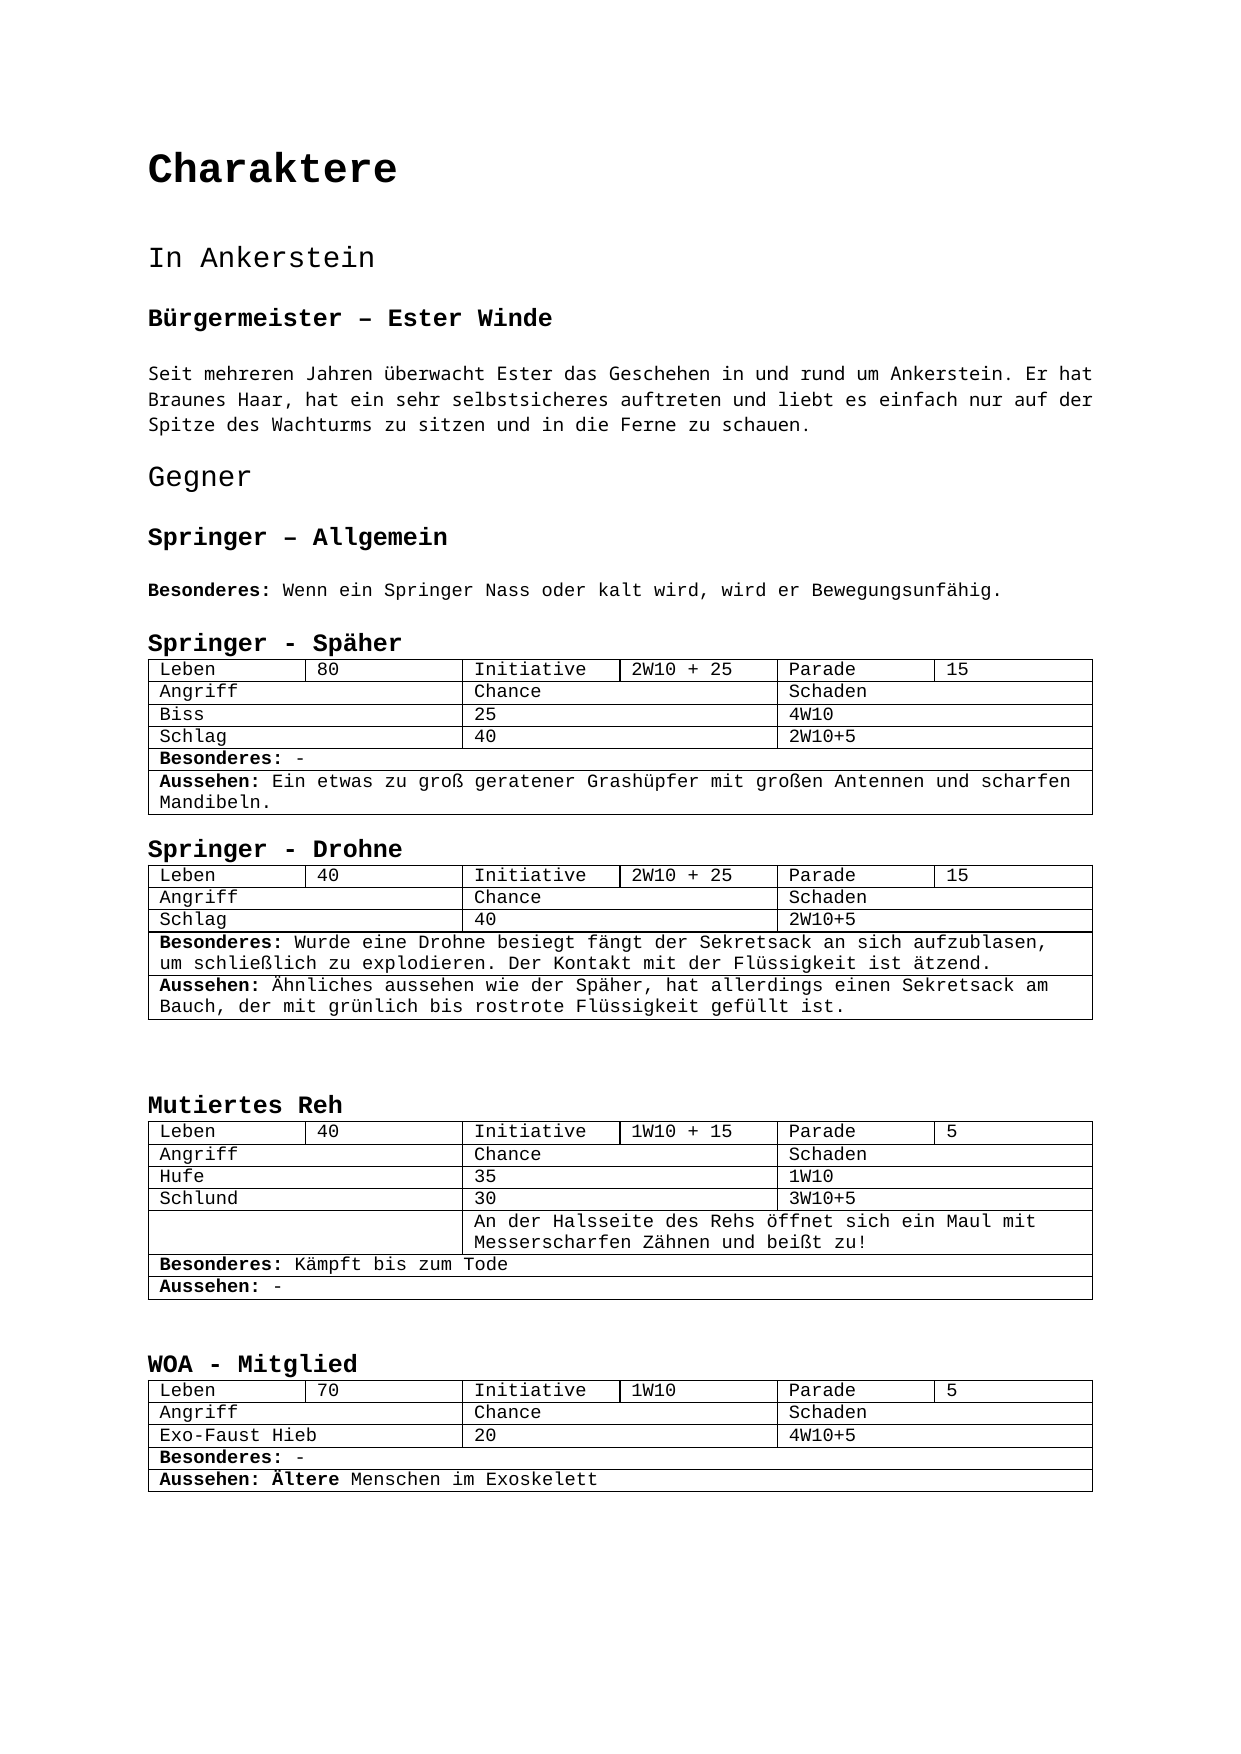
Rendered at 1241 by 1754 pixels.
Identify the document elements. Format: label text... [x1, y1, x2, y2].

table_header Parade [778, 1381, 934, 1402]
table_cell Schaden [778, 888, 1092, 909]
table_header 1W10 [621, 1381, 777, 1402]
table_cell Hufe [149, 1167, 462, 1188]
table_header Initiative [463, 1381, 619, 1402]
table_cell Aussehen: Ein etwas zu groß geratener Grashüpfer mit großen Antennen und scharfen Mandibeln. [149, 771, 1092, 814]
table_cell Angriff [149, 682, 462, 703]
table_header 2W10 + 25 [621, 866, 777, 887]
table_cell 2W10+5 [778, 910, 1092, 931]
text Gegner [148, 462, 1093, 495]
table_header Initiative [463, 866, 619, 887]
table_header 5 [935, 1122, 1092, 1143]
table_header Leben [149, 866, 305, 887]
table_cell Schaden [778, 1403, 1092, 1424]
table_cell 40 [463, 910, 777, 931]
table_cell Chance [463, 682, 777, 703]
table_cell Aussehen: Ältere Menschen im Exoskelett [149, 1470, 1092, 1491]
table_cell Angriff [149, 888, 462, 909]
text Mutiertes Reh [148, 1093, 1093, 1121]
table_cell Chance [463, 1403, 777, 1424]
table_cell Aussehen: - [149, 1277, 1092, 1298]
table_header 15 [935, 660, 1092, 681]
table_header 70 [306, 1381, 462, 1402]
table_cell 4W10+5 [778, 1425, 1092, 1447]
table_cell Angriff [149, 1145, 462, 1166]
table_header Leben [149, 660, 305, 681]
table_cell 25 [463, 705, 777, 726]
table_cell Chance [463, 1145, 777, 1166]
table_cell Chance [463, 888, 777, 909]
table_cell 2W10+5 [778, 727, 1092, 748]
table_header 5 [935, 1381, 1092, 1402]
table_header 40 [306, 866, 462, 887]
table_header Parade [778, 1122, 934, 1143]
table_cell Schlag [149, 910, 462, 931]
text Springer - Späher [148, 631, 1093, 659]
table_cell Schaden [778, 1145, 1092, 1166]
table_header Initiative [463, 660, 619, 681]
table_cell 3W10+5 [778, 1189, 1092, 1210]
table_cell Besonderes: Wurde eine Drohne besiegt fängt der Sekretsack an sich aufzublasen, um schließlich zu explodieren. Der Kontakt mit der Flüssigkeit ist ätzend. [149, 933, 1092, 975]
table_header 2W10 + 25 [621, 660, 777, 681]
text Seit mehreren Jahren überwacht Ester das Geschehen in und rund um Ankerstein. Er hat Braunes Haar, hat ein sehr selbstsicheres auftreten und liebt es einfach nur auf der Spitze des Wachturms zu sitzen und in die Ferne zu schauen. [148, 360, 1093, 437]
table_header 15 [935, 866, 1092, 887]
table_cell 20 [463, 1425, 777, 1447]
table_cell 35 [463, 1167, 777, 1188]
table_cell Biss [149, 705, 462, 726]
text Bürgermeister – Ester Winde [148, 305, 1093, 334]
text Charaktere [148, 148, 1093, 195]
table_cell Schaden [778, 682, 1092, 703]
table_cell 40 [463, 727, 777, 748]
table_cell 1W10 [778, 1167, 1092, 1188]
table_header Parade [778, 866, 934, 887]
text Springer – Allgemein [148, 524, 1093, 553]
table_header Leben [149, 1122, 305, 1143]
text WOA - Mitglied [148, 1351, 1093, 1380]
table_header Initiative [463, 1122, 619, 1143]
table_cell Schlund [149, 1189, 462, 1210]
table_header 40 [306, 1122, 462, 1143]
table_cell Besonderes: - [149, 749, 1092, 770]
table_cell 4W10 [778, 705, 1092, 726]
table_header Parade [778, 660, 934, 681]
text Besonderes: Wenn ein Springer Nass oder kalt wird, wird er Bewegungsunfähig. [148, 581, 1093, 602]
table_cell Besonderes: Kämpft bis zum Tode [149, 1255, 1092, 1276]
table_cell Exo-Faust Hieb [149, 1425, 462, 1447]
table_cell Besonderes: - [149, 1448, 1092, 1469]
table_header 1W10 + 15 [621, 1122, 777, 1143]
table_header 80 [306, 660, 462, 681]
table_cell [149, 1211, 462, 1254]
text In Ankerstein [148, 243, 1093, 276]
table_cell Aussehen: Ähnliches aussehen wie der Späher, hat allerdings einen Sekretsack am Bauch, der mit grünlich bis rostrote Flüssigkeit gefüllt ist. [149, 976, 1092, 1018]
table_cell Schlag [149, 727, 462, 748]
table_cell Angriff [149, 1403, 462, 1424]
table_cell An der Halsseite des Rehs öffnet sich ein Maul mit Messerscharfen Zähnen und beißt zu! [463, 1211, 1092, 1254]
table_header Leben [149, 1381, 305, 1402]
text Springer - Drohne [148, 836, 1093, 864]
table_cell 30 [463, 1189, 777, 1210]
